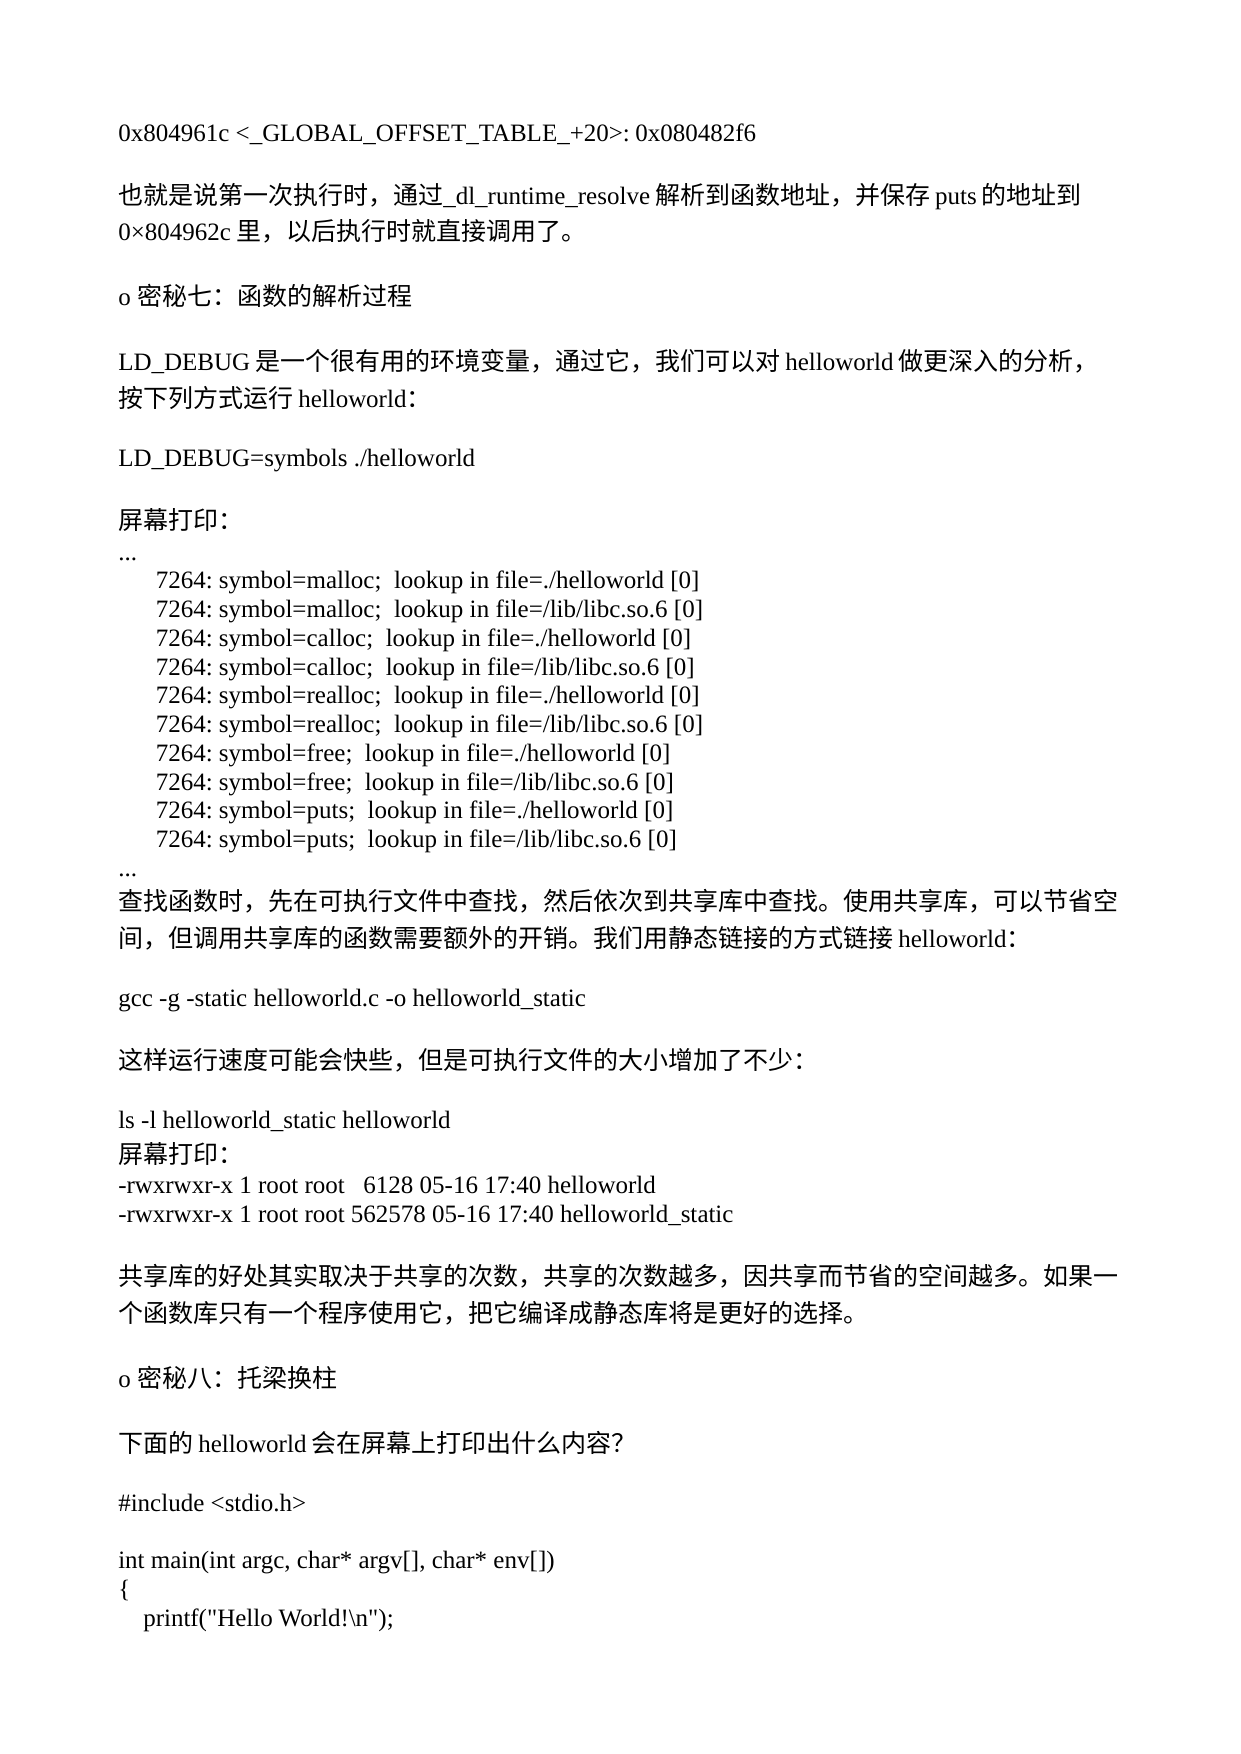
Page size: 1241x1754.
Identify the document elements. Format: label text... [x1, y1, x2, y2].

text 7264: symbol=calloc; lookup in file=/lib/libc.so.6 [0] [118, 652, 1122, 681]
text 7264: symbol=malloc; lookup in file=/lib/libc.so.6 [0] [118, 594, 1122, 623]
text -rwxrwxr-x 1 root root 562578 05-16 17:40 helloworld_static [118, 1199, 1122, 1228]
text 7264: symbol=free; lookup in file=./helloworld [0] [118, 738, 1122, 767]
text 7264: symbol=puts; lookup in file=/lib/libc.so.6 [0] [118, 824, 1122, 853]
text -rwxrwxr-x 1 root root 6128 05-16 17:40 helloworld [118, 1171, 1122, 1199]
text 7264: symbol=malloc; lookup in file=./helloworld [0] [118, 566, 1122, 594]
text #include <stdio.h> [118, 1488, 1122, 1517]
text ls -l helloworld_static helloworld [118, 1106, 1122, 1134]
text o 密秘八：托梁换柱 [118, 1358, 1122, 1394]
text 屏幕打印： [118, 1134, 1122, 1171]
text LD_DEBUG=symbols ./helloworld [118, 443, 1122, 472]
text 屏幕打印： [118, 501, 1122, 537]
text ... [118, 537, 1122, 566]
text 0x804961c <_GLOBAL_OFFSET_TABLE_+20>: 0x080482f6 [118, 118, 1122, 147]
text 共享库的好处其实取决于共享的次数，共享的次数越多，因共享而节省的空间越多。如果一个函数库只有一个程序使用它，把它编译成静态库将是更好的选择。 [118, 1257, 1122, 1329]
text printf("Hello World!\n"); [118, 1603, 1122, 1632]
text 也就是说第一次执行时，通过_dl_runtime_resolve解析到函数地址，并保存puts的地址到0×804962c里，以后执行时就直接调用了。 [118, 176, 1122, 248]
text 7264: symbol=free; lookup in file=/lib/libc.so.6 [0] [118, 767, 1122, 796]
text { [118, 1574, 1122, 1603]
text 查找函数时，先在可执行文件中查找，然后依次到共享库中查找。使用共享库，可以节省空间，但调用共享库的函数需要额外的开销。我们用静态链接的方式链接helloworld： [118, 882, 1122, 954]
text gcc -g -static helloworld.c -o helloworld_static [118, 983, 1122, 1012]
text 7264: symbol=calloc; lookup in file=./helloworld [0] [118, 623, 1122, 652]
text int main(int argc, char* argv[], char* env[]) [118, 1546, 1122, 1574]
text 7264: symbol=puts; lookup in file=./helloworld [0] [118, 796, 1122, 824]
text ... [118, 853, 1122, 882]
text LD_DEBUG是一个很有用的环境变量，通过它，我们可以对helloworld做更深入的分析，按下列方式运行helloworld： [118, 342, 1122, 414]
text o 密秘七：函数的解析过程 [118, 277, 1122, 313]
text 这样运行速度可能会快些，但是可执行文件的大小增加了不少： [118, 1041, 1122, 1077]
text 7264: symbol=realloc; lookup in file=./helloworld [0] [118, 681, 1122, 709]
text 7264: symbol=realloc; lookup in file=/lib/libc.so.6 [0] [118, 709, 1122, 738]
text 下面的helloworld会在屏幕上打印出什么内容？ [118, 1423, 1122, 1459]
